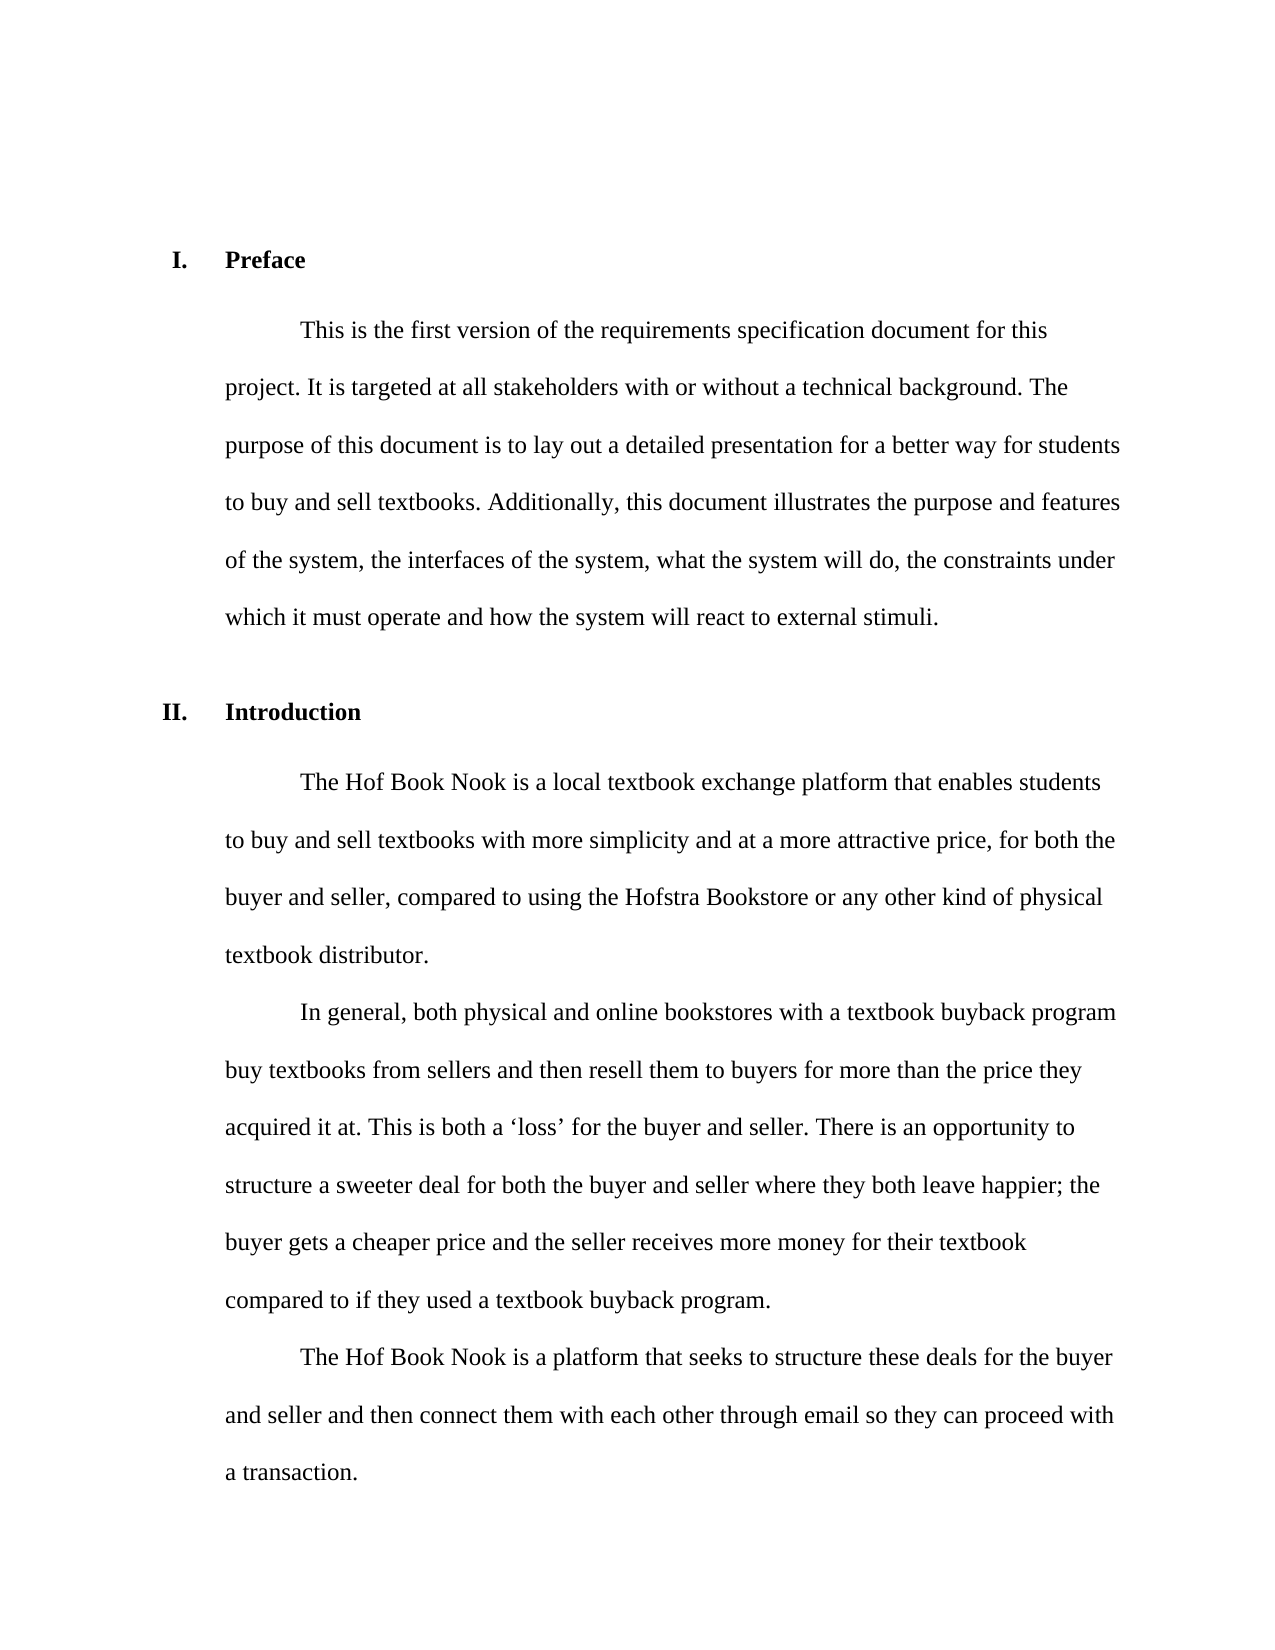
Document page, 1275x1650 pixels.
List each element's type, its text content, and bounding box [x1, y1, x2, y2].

text The Hof Book Nook is a platform that seeks to structure these deals for the buyer and seller and then connect them with each other through email so they can proceed with a transaction. [225, 1342, 1125, 1486]
text The Hof Book Nook is a local textbook exchange platform that enables students to buy and sell textbooks with more simplicity and at a more attractive price, for both the buyer and seller, compared to using the Hofstra Bookstore or any other kind of physical textbook distributor. [225, 767, 1125, 969]
subtitle Preface [187, 245, 1125, 274]
text This is the first version of the requirements specification document for this project. It is targeted at all stakeholders with or without a technical background. The purpose of this document is to lay out a detailed presentation for a better way for students to buy and sell textbooks. Additionally, this document illustrates the purpose and features of the system, the interfaces of the system, what the system will do, the constraints under which it must operate and how the system will react to external stimuli. [225, 315, 1125, 631]
subtitle Introduction [187, 697, 1125, 726]
text In general, both physical and online bookstores with a textbook buyback program buy textbooks from sellers and then resell them to buyers for more than the price they acquired it at. This is both a ‘loss’ for the buyer and seller. There is an opportunity to structure a sweeter deal for both the buyer and seller where they both leave happier; the buyer gets a cheaper price and the seller receives more money for their textbook compared to if they used a textbook buyback program. [225, 997, 1125, 1314]
